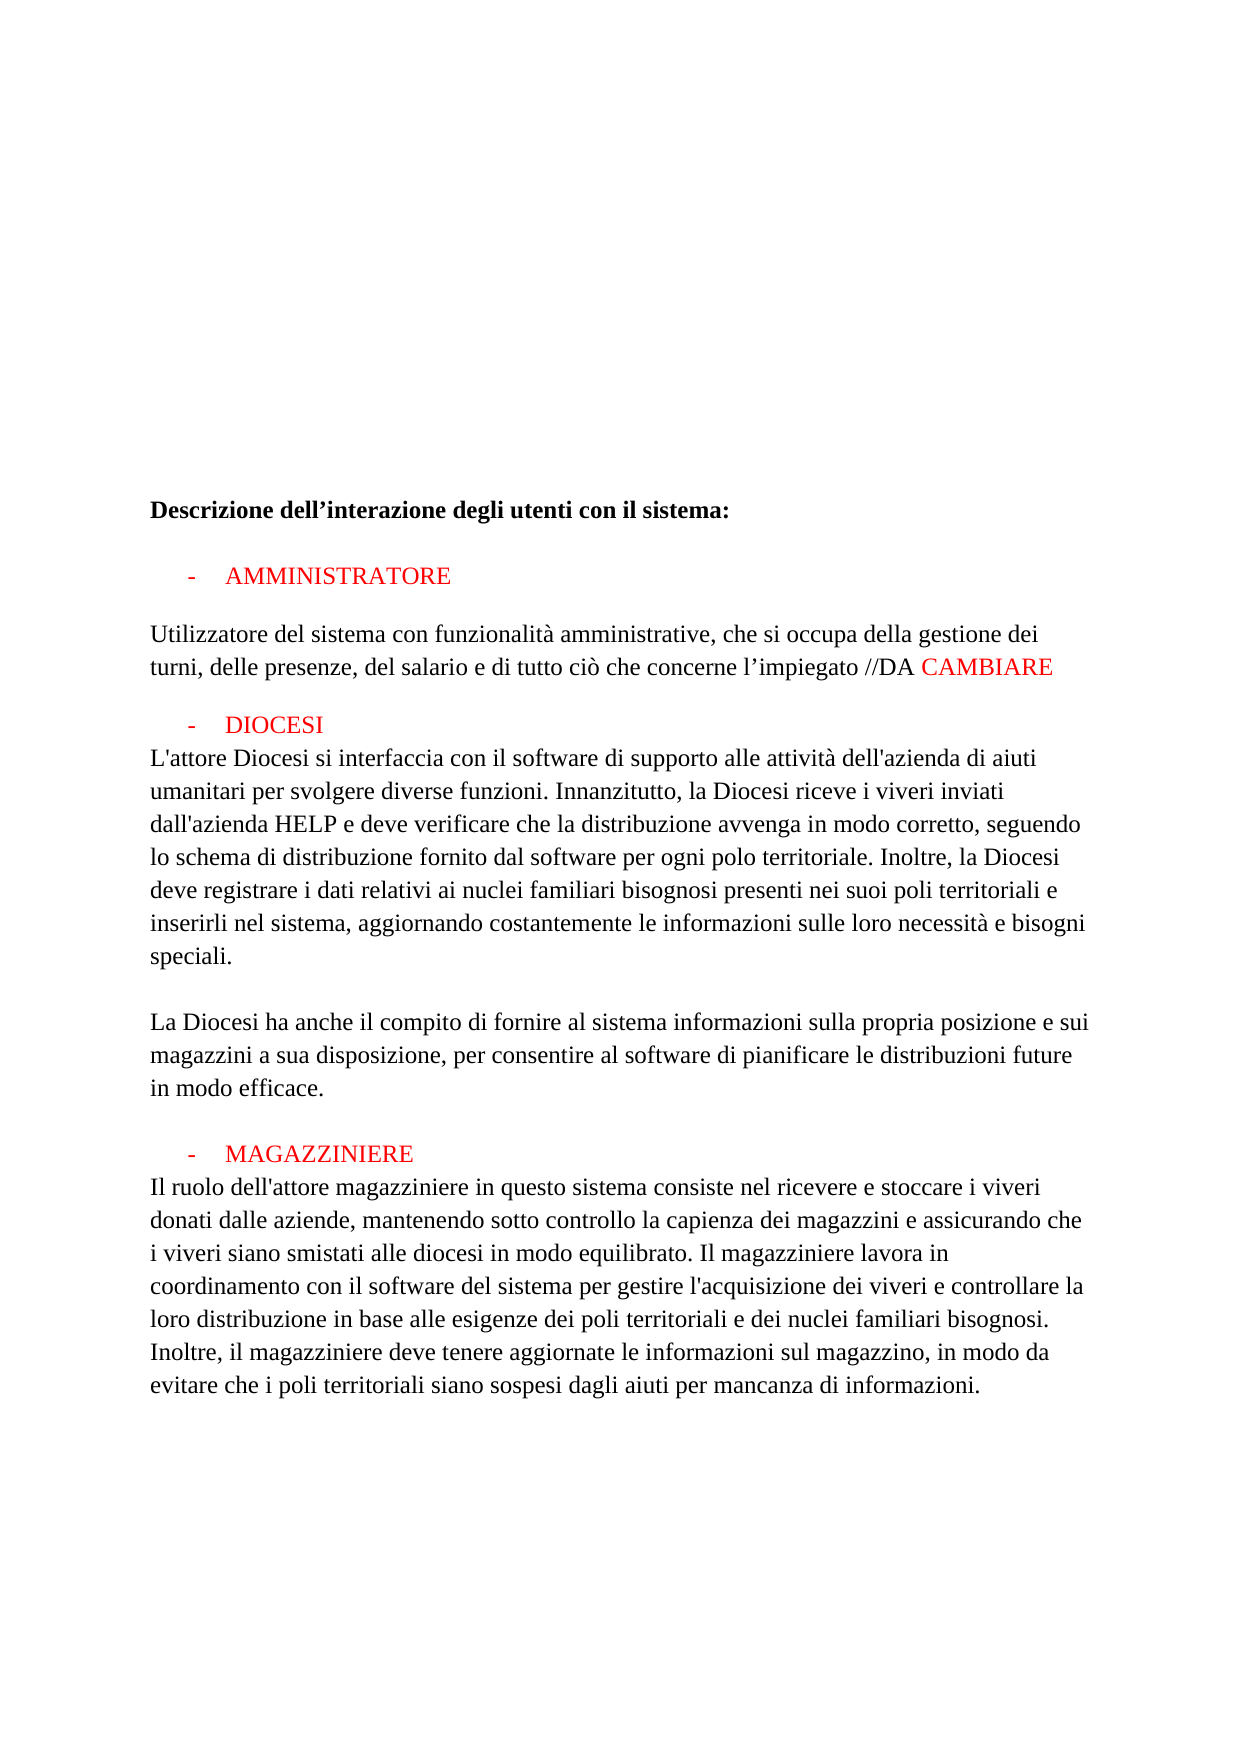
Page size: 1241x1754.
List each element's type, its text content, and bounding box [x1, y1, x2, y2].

list MAGAZZINIERE [187, 1139, 1091, 1168]
text Descrizione dell’interazione degli utenti con il sistema: [150, 495, 1091, 524]
text L'attore Diocesi si interfaccia con il software di supporto alle attività dell'azienda di aiuti umanitari per svolgere diverse funzioni. Innanzitutto, la Diocesi riceve i viveri inviati dall'azienda HELP e deve verificare che la distribuzione avvenga in modo corretto, seguendo lo schema di distribuzione fornito dal software per ogni polo territoriale. Inoltre, la Diocesi deve registrare i dati relativi ai nuclei familiari bisognosi presenti nei suoi poli territoriali e inserirli nel sistema, aggiornando costantemente le informazioni sulle loro necessità e bisogni speciali. [150, 743, 1091, 970]
list AMMINISTRATORE [187, 561, 1091, 590]
text Utilizzatore del sistema con funzionalità amministrative, che si occupa della gestione dei turni, delle presenze, del salario e di tutto ciò che concerne l’impiegato //DA CAMBIARE [150, 619, 1091, 681]
list DIOCESI [187, 710, 1091, 739]
text La Diocesi ha anche il compito di fornire al sistema informazioni sulla propria posizione e sui magazzini a sua disposizione, per consentire al software di pianificare le distribuzioni future in modo efficace. [150, 1007, 1091, 1102]
text Il ruolo dell'attore magazziniere in questo sistema consiste nel ricevere e stoccare i viveri donati dalle aziende, mantenendo sotto controllo la capienza dei magazzini e assicurando che i viveri siano smistati alle diocesi in modo equilibrato. Il magazziniere lavora in coordinamento con il software del sistema per gestire l'acquisizione dei viveri e controllare la loro distribuzione in base alle esigenze dei poli territoriali e dei nuclei familiari bisognosi. Inoltre, il magazziniere deve tenere aggiornate le informazioni sul magazzino, in modo da evitare che i poli territoriali siano sospesi dagli aiuti per mancanza di informazioni. [150, 1172, 1091, 1399]
